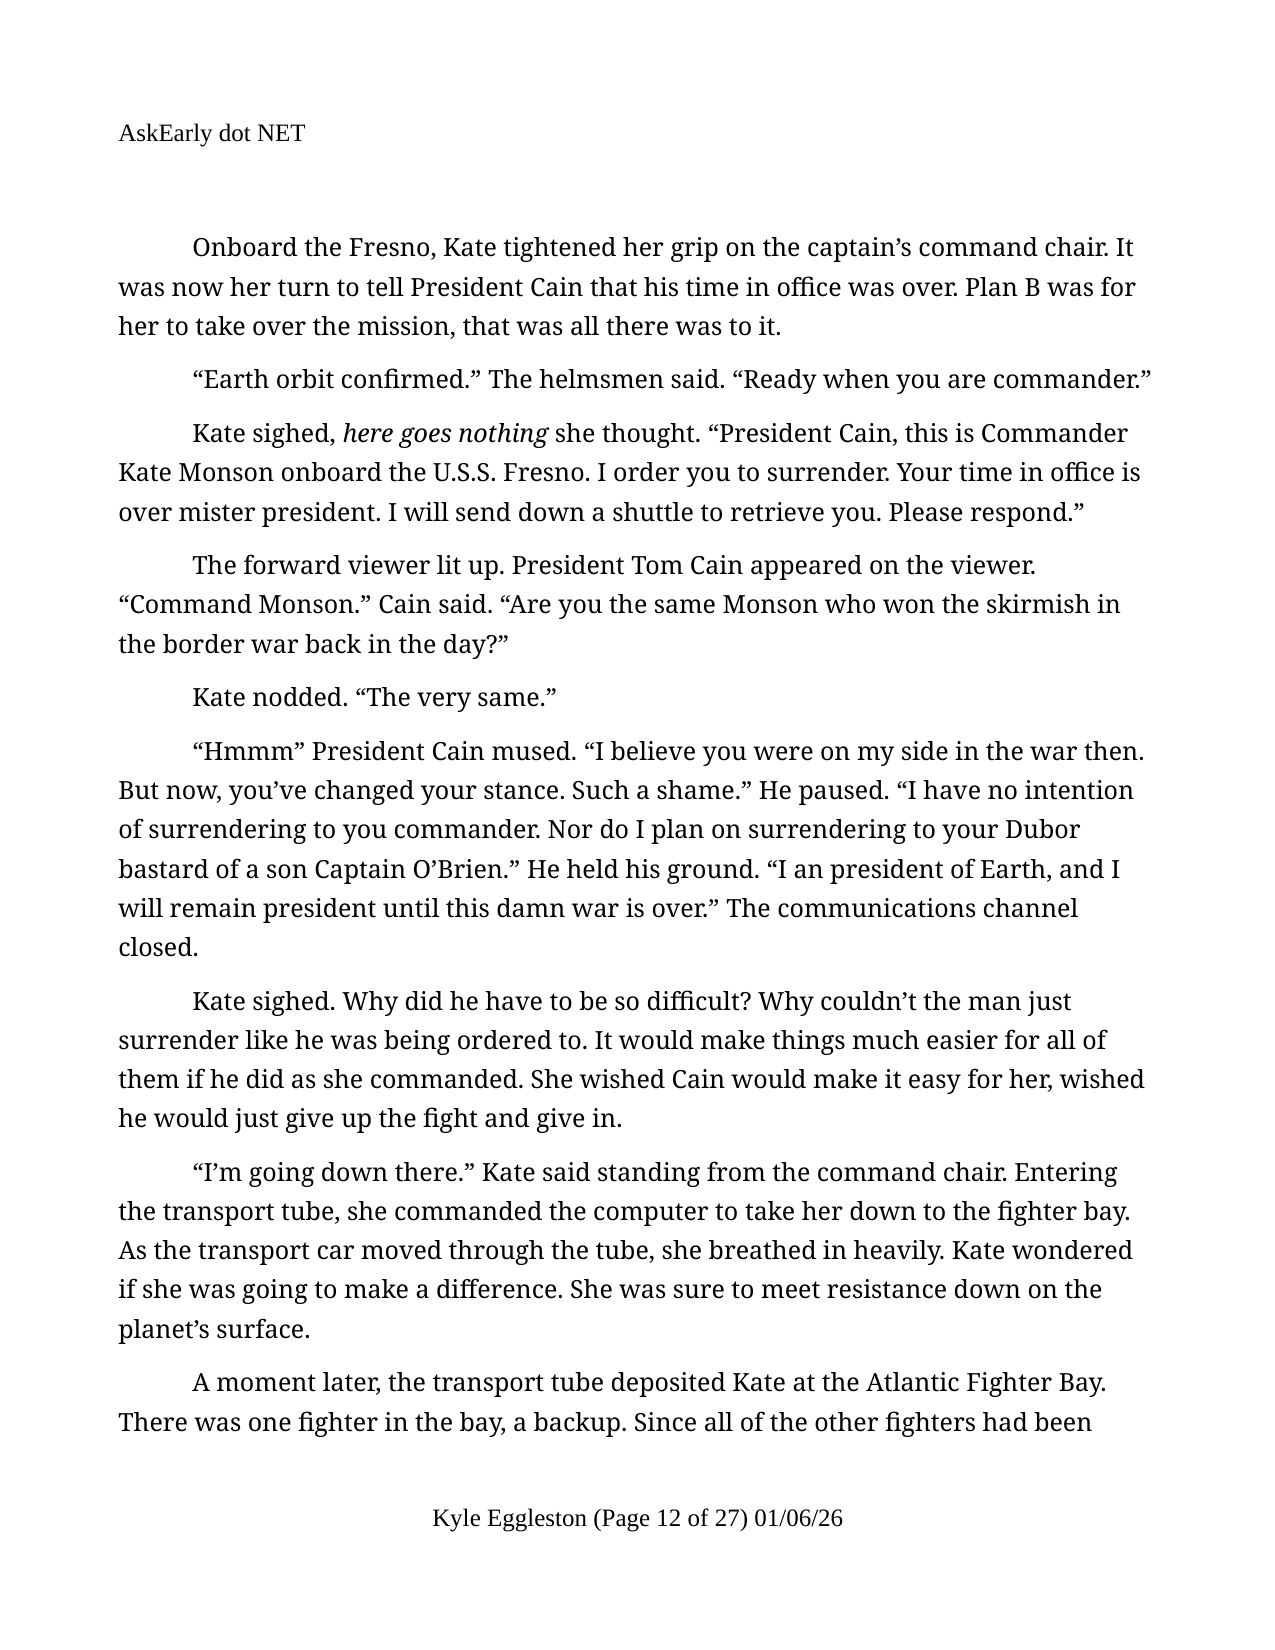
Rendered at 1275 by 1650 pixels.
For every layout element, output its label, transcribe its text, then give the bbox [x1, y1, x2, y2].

text The forward viewer lit up. President Tom Cain appeared on the viewer. “Command Monson.” Cain said. “Are you the same Monson who won the skirmish in the border war back in the day?” [118, 548, 1157, 660]
text “Hmmm” President Cain mused. “I believe you were on my side in the war then. But now, you’ve changed your stance. Such a shame.” He paused. “I have no intention of surrendering to you commander. Nor do I plan on surrendering to your Dubor bastard of a son Captain O’Brien.” He held his ground. “I an president of Earth, and I will remain president until this damn war is over.” The communications channel closed. [118, 734, 1157, 964]
text Kate sighed. Why did he have to be so difficult? Why couldn’t the man just surrender like he was being ordered to. It would make things much easier for all of them if he did as she commanded. She wished Cain would make it easy for her, wished he would just give up the fight and give in. [118, 983, 1157, 1135]
text Onboard the Fresno, Kate tightened her grip on the captain’s command chair. It was now her turn to tell President Cain that his time in office was over. Plan B was for her to take over the mission, that was all there was to it. [118, 230, 1157, 342]
text Kate sighed, here goes nothing she thought. “President Cain, this is Commander Kate Monson onboard the U.S.S. Fresno. I order you to surrender. Your time in office is over mister president. I will send down a shuttle to retrieve you. Please respond.” [118, 416, 1157, 528]
text “I’m going down there.” Kate said standing from the command chair. Entering the transport tube, she commanded the computer to take her down to the fighter bay. As the transport car moved through the tube, she breathed in heavily. Kate wondered if she was going to make a difference. She was sure to meet resistance down on the planet’s surface. [118, 1155, 1157, 1345]
text A moment later, the transport tube deposited Kate at the Atlantic Fighter Bay. There was one fighter in the bay, a backup. Since all of the other fighters had been [118, 1365, 1157, 1438]
text Kate nodded. “The very same.” [118, 680, 1157, 714]
text “Earth orbit confirmed.” The helmsmen said. “Ready when you are commander.” [118, 362, 1157, 396]
